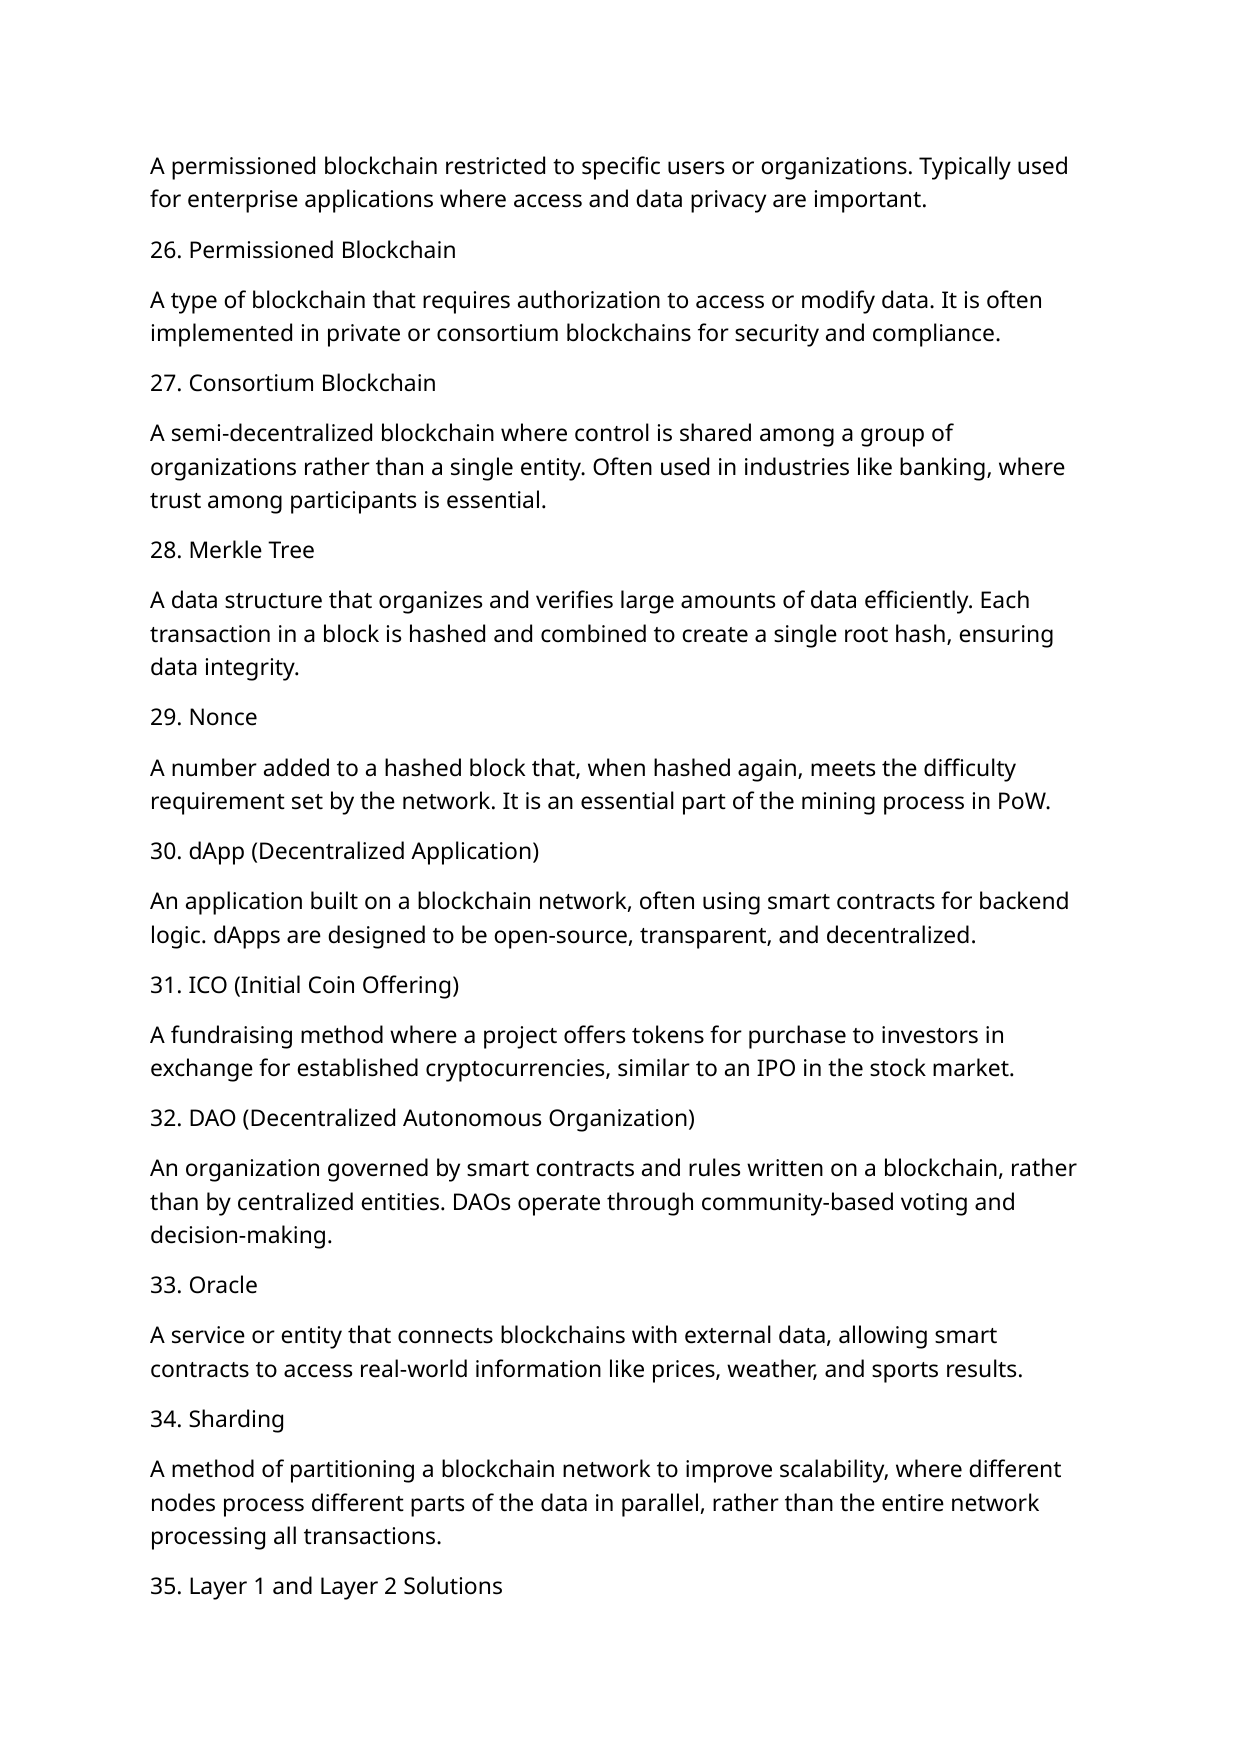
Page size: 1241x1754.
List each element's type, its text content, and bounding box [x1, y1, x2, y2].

text An application built on a blockchain network, often using smart contracts for backend logic. dApps are designed to be open-source, transparent, and decentralized. [150, 885, 1090, 950]
text 35. Layer 1 and Layer 2 Solutions [150, 1570, 1090, 1601]
text A data structure that organizes and verifies large amounts of data efficiently. Each transaction in a block is hashed and combined to create a single root hash, ensuring data integrity. [150, 584, 1090, 682]
text 33. Oracle [150, 1269, 1090, 1301]
text 29. Nonce [150, 701, 1090, 733]
text A type of blockchain that requires authorization to access or modify data. It is often implemented in private or consortium blockchains for security and compliance. [150, 284, 1090, 348]
text 28. Merkle Tree [150, 534, 1090, 566]
text An organization governed by smart contracts and rules written on a blockchain, rather than by centralized entities. DAOs operate through community-based voting and decision-making. [150, 1152, 1090, 1251]
text 30. dApp (Decentralized Application) [150, 835, 1090, 866]
text A semi-decentralized blockchain where control is shared among a group of organizations rather than a single entity. Often used in industries like banking, where trust among participants is essential. [150, 417, 1090, 515]
text 27. Consortium Blockchain [150, 367, 1090, 398]
text A permissioned blockchain restricted to specific users or organizations. Typically used for enterprise applications where access and data privacy are important. [150, 150, 1090, 215]
text A service or entity that connects blockchains with external data, allowing smart contracts to access real-world information like prices, weather, and sports results. [150, 1319, 1090, 1384]
text 26. Permissioned Blockchain [150, 233, 1090, 265]
text 32. DAO (Decentralized Autonomous Organization) [150, 1102, 1090, 1133]
text A fundraising method where a project offers tokens for purchase to investors in exchange for established cryptocurrencies, similar to an IPO in the stock market. [150, 1019, 1090, 1083]
text A method of partitioning a blockchain network to improve scalability, where different nodes process different parts of the data in parallel, rather than the entire network processing all transactions. [150, 1453, 1090, 1551]
text 34. Sharding [150, 1403, 1090, 1434]
text A number added to a hashed block that, when hashed again, meets the difficulty requirement set by the network. It is an essential part of the mining process in PoW. [150, 751, 1090, 816]
text 31. ICO (Initial Coin Offering) [150, 969, 1090, 1000]
